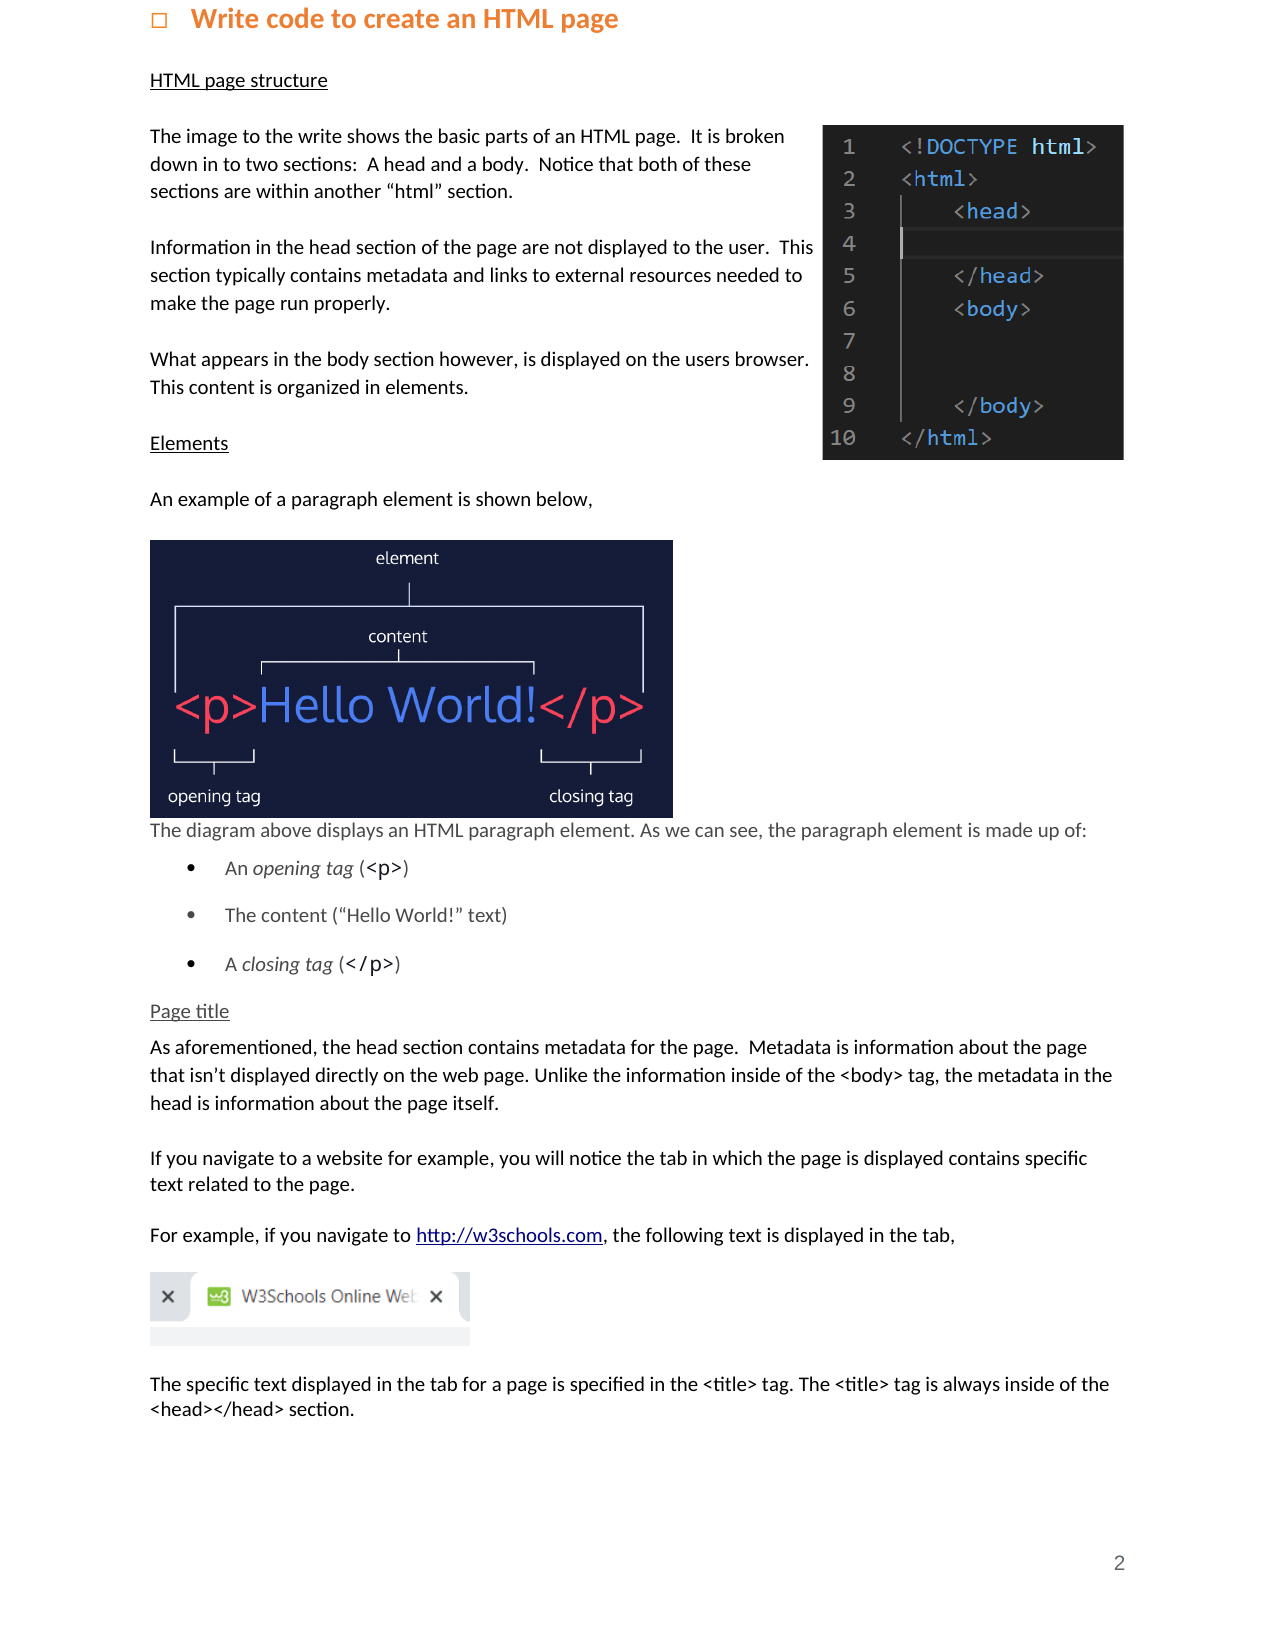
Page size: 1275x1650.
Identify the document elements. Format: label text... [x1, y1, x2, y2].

list Elements [150, 430, 822, 455]
list As aforementioned, the head section contains metadata for the page. Metadata is information about the page that isn’t displayed directly on the web page. Unlike the information inside of the <body> tag, the metadata in the head is information about the page itself. [150, 1034, 1125, 1115]
list An opening tag (<p>) [187, 853, 1125, 882]
list A closing tag (</p>) [187, 949, 1125, 977]
text Page title [150, 998, 1125, 1023]
text If you navigate to a website for example, you will notice the tab in which the page is displayed contains specific text related to the page. [150, 1146, 1125, 1196]
text The specific text displayed in the tab for a page is specified in the <title> tag. The <title> tag is always inside of the <head></head> section. [150, 1371, 1125, 1422]
list The image to the write shows the basic parts of an HTML page. It is broken down in to two sections: A head and a body. Notice that both of these sections are within another “html” section. [150, 123, 1125, 204]
list Information in the head section of the page are not displayed to the user. This section typically contains metadata and links to external resources needed to make the page run properly. [150, 234, 822, 316]
list HTML page structure [150, 67, 1125, 92]
list What appears in the body section however, is displayed on the users browser. This content is organized in elements. [150, 346, 822, 399]
text The diagram above displays an HTML paragraph element. As we can see, the paragraph element is made up of: [150, 817, 1125, 843]
list Write code to create an HTML page [150, 0, 1125, 36]
list An example of a paragraph element is shown below, [150, 486, 1125, 511]
list The content (“Hello World!” text) [187, 903, 1125, 928]
text For example, if you navigate to http://w3schools.com, the following text is displayed in the tab, [150, 1222, 1125, 1247]
